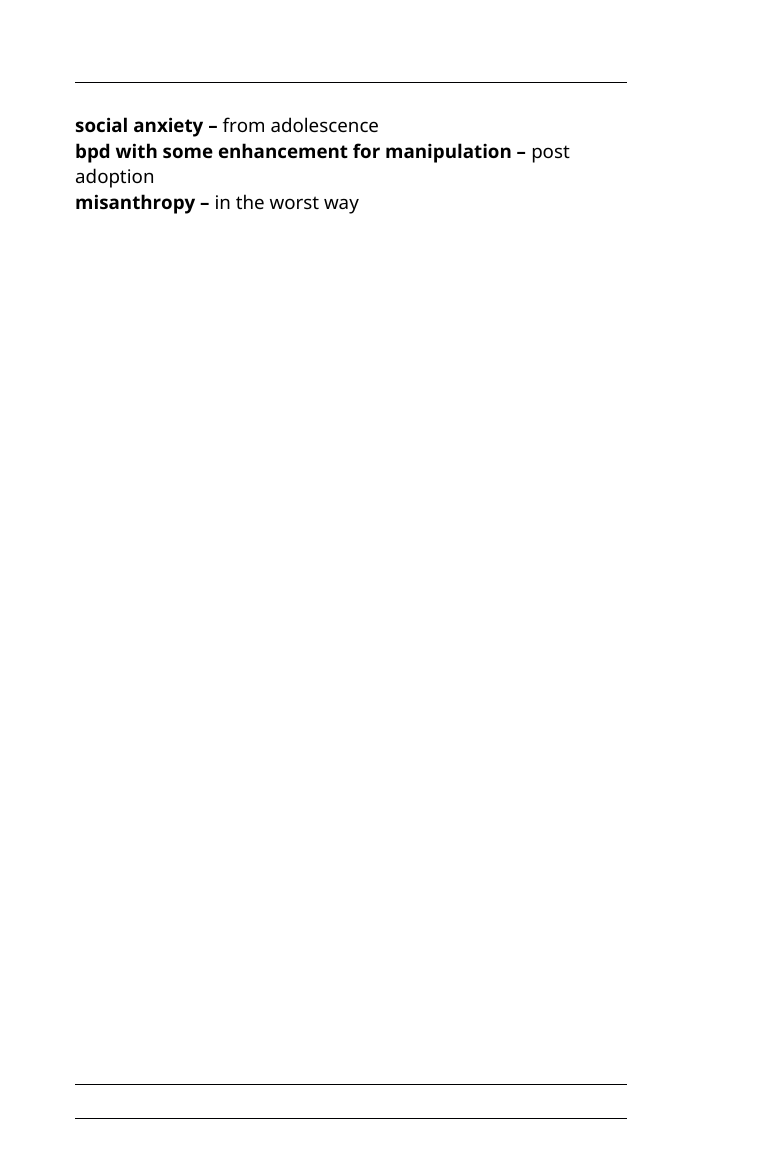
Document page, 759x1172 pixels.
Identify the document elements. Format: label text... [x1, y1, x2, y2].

text misanthropy – in the worst way [75, 189, 627, 214]
text social anxiety – from adolescence bpd with some enhancement for manipulation – post adoption [75, 112, 627, 189]
